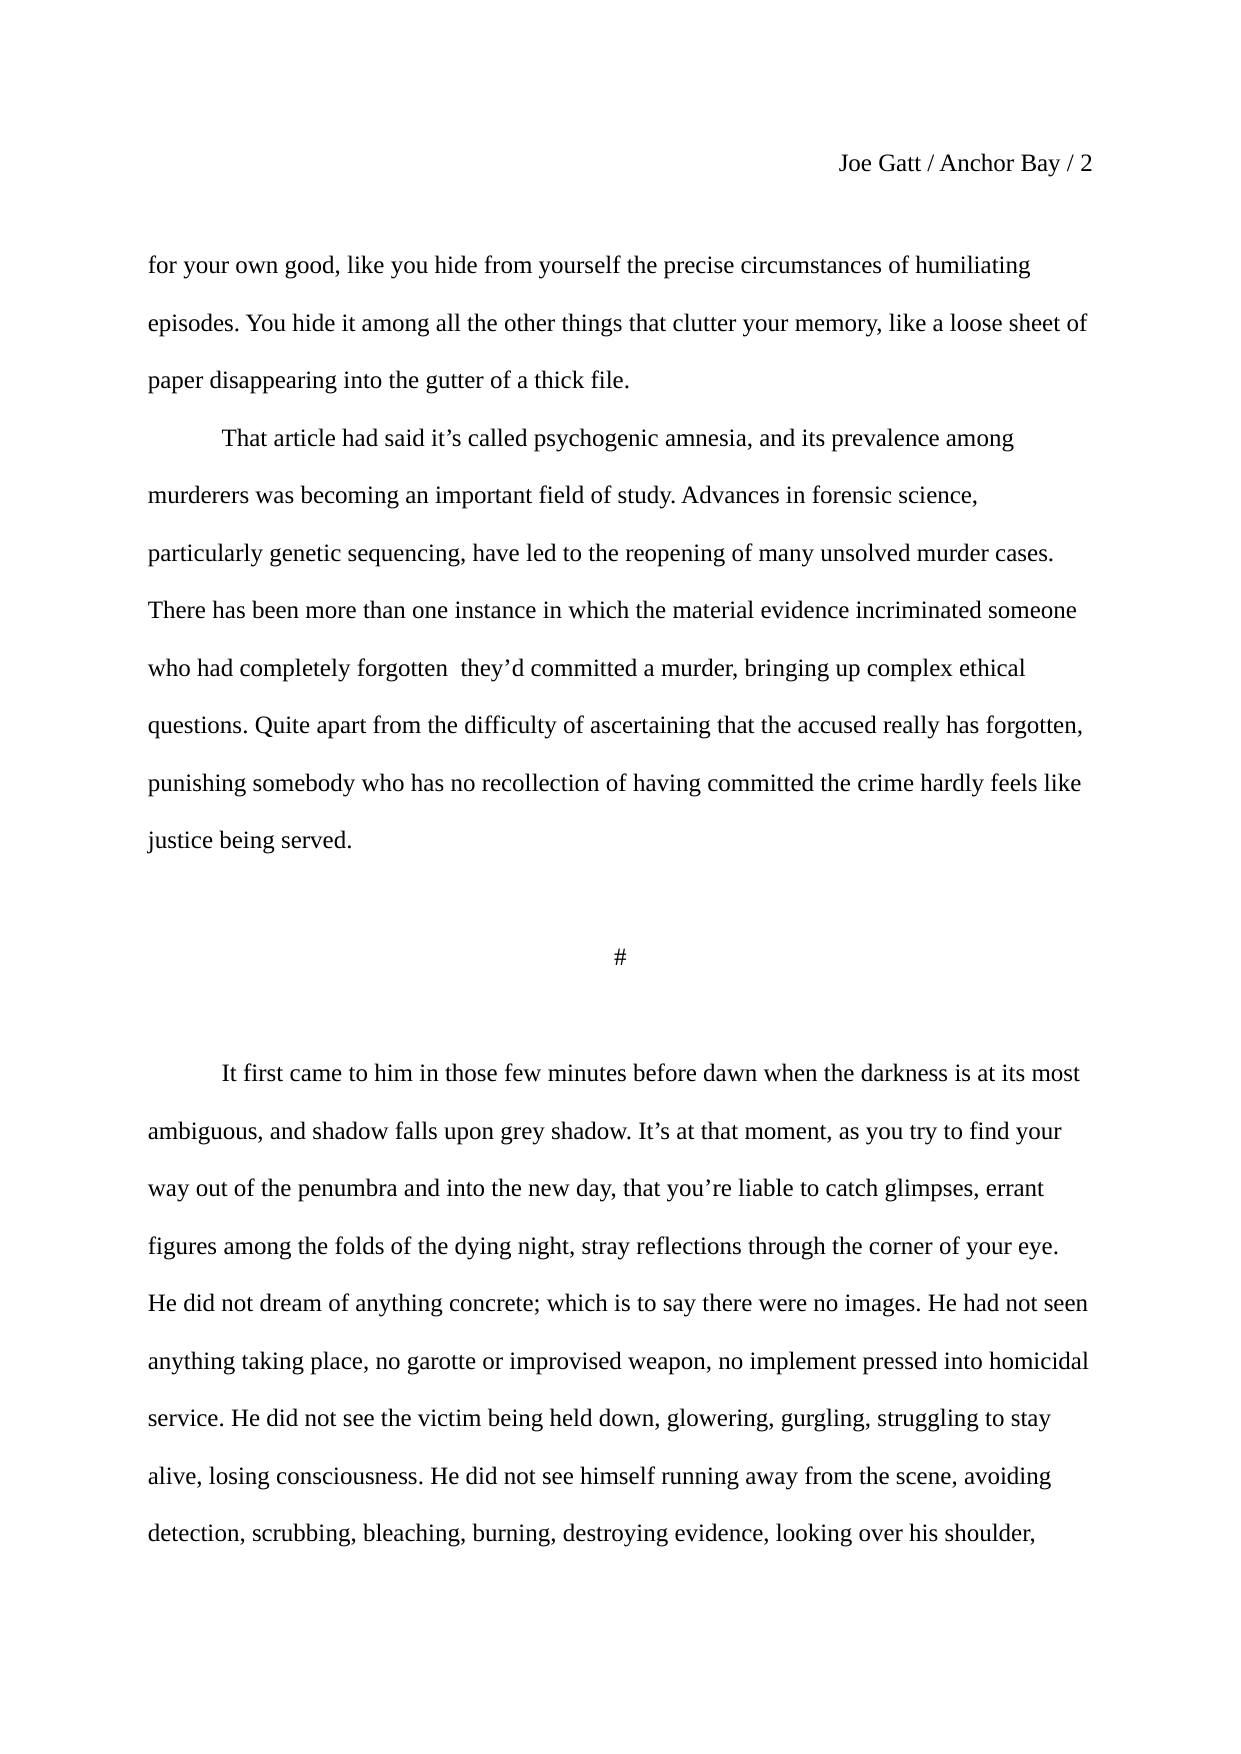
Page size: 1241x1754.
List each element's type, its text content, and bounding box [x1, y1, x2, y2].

text # [148, 942, 1093, 971]
text That article had said it’s called psychogenic amnesia, and its prevalence among murderers was becoming an important field of study. Advances in forensic science, particularly genetic sequencing, have led to the reopening of many unsolved murder cases. There has been more than one instance in which the material evidence incriminated someone who had completely forgotten they’d committed a murder, bringing up complex ethical questions. Quite apart from the difficulty of ascertaining that the accused really has forgotten, punishing somebody who has no recollection of having committed the crime hardly feels like justice being served. [148, 423, 1093, 854]
text for your own good, like you hide from yourself the precise circumstances of humiliating episodes. You hide it among all the other things that clutter your memory, like a loose sheet of paper disappearing into the gutter of a thick file. [148, 250, 1093, 394]
text It first came to him in those few minutes before dawn when the darkness is at its most ambiguous, and shadow falls upon grey shadow. It’s at that moment, as you try to find your way out of the penumbra and into the new day, that you’re liable to catch glimpses, errant figures among the folds of the dying night, stray reflections through the corner of your eye. He did not dream of anything concrete; which is to say there were no images. He had not seen anything taking place, no garotte or improvised weapon, no implement pressed into homicidal service. He did not see the victim being held down, glowering, gurgling, struggling to stay alive, losing consciousness. He did not see himself running away from the scene, avoiding detection, scrubbing, bleaching, burning, destroying evidence, looking over his shoulder, [148, 1058, 1093, 1547]
